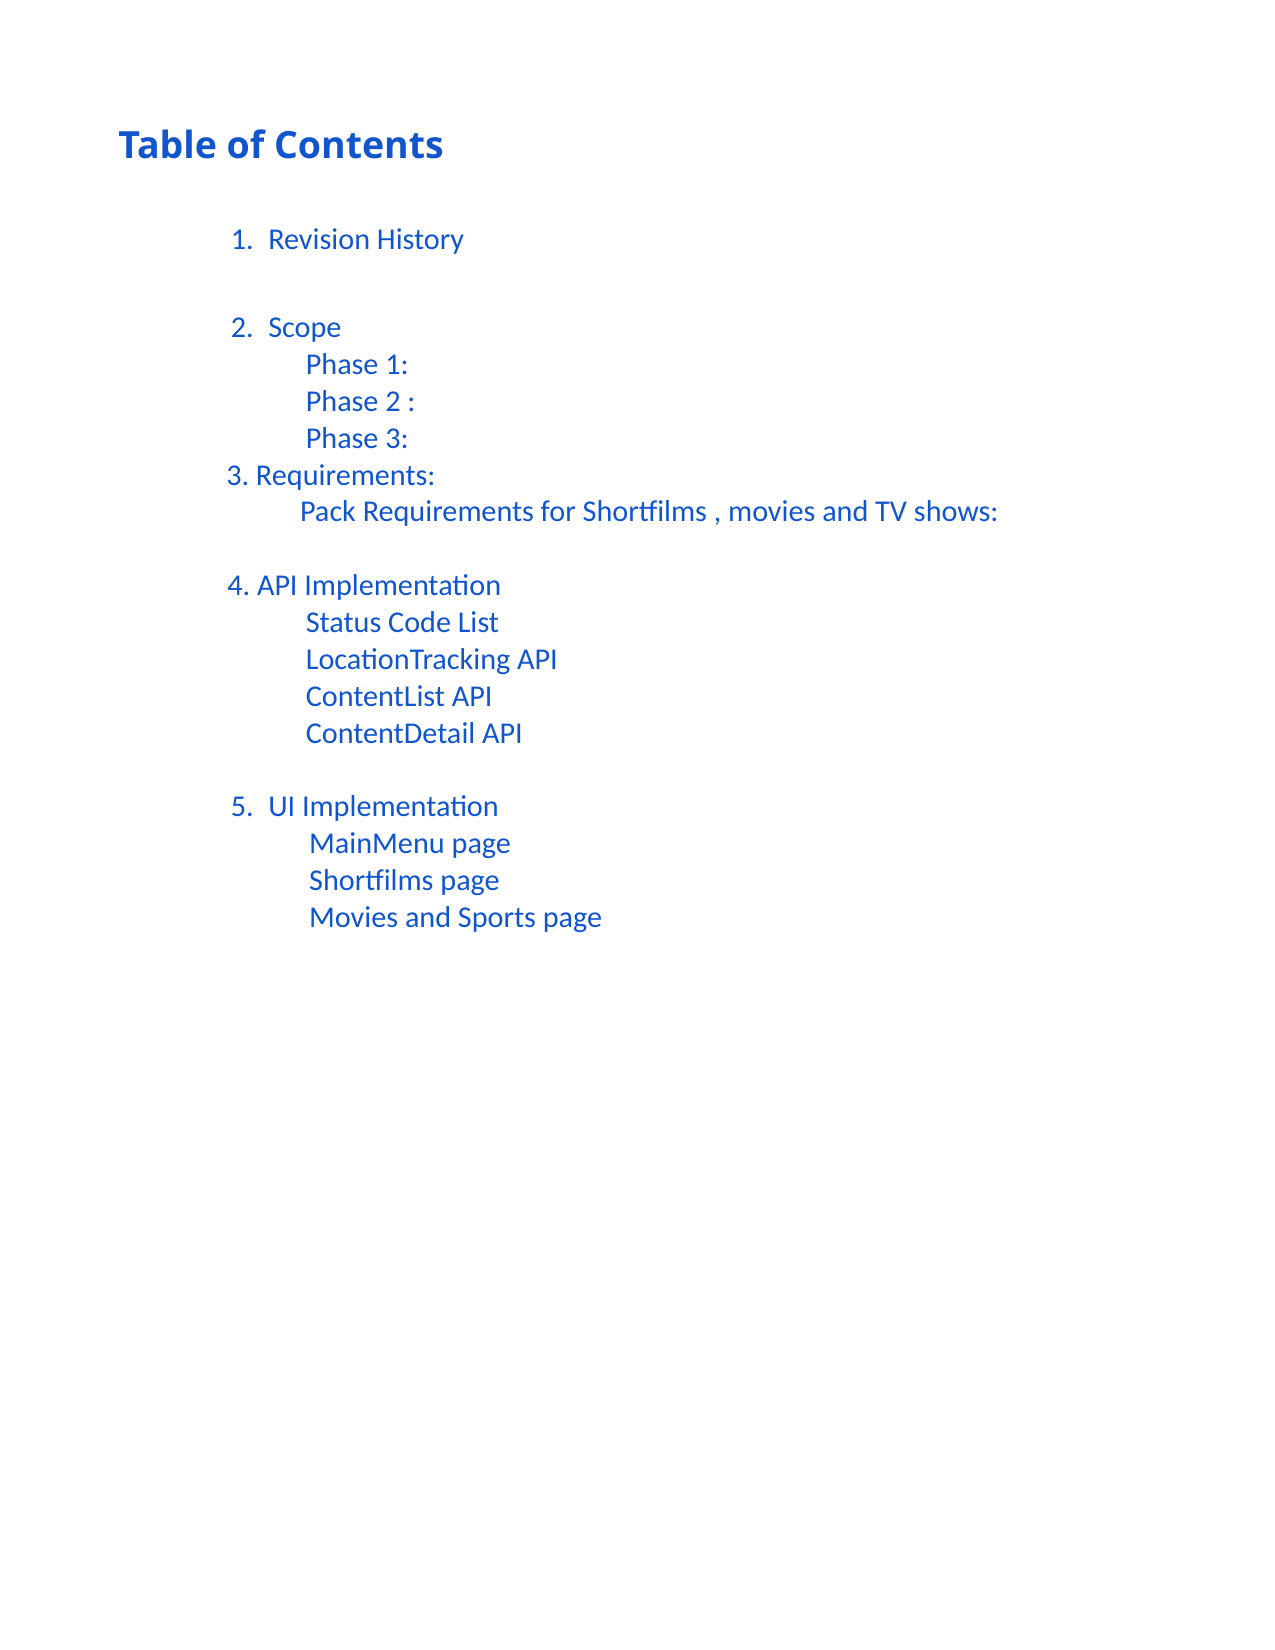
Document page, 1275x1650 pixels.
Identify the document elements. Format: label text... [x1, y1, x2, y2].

list ContentList API [268, 677, 1157, 714]
list Phase 2 : [268, 382, 1157, 419]
list LocationTracking API [268, 640, 1157, 677]
text 3. Requirements: [118, 456, 1157, 492]
list Status Code List [268, 603, 1157, 640]
list UI Implementation [231, 787, 1157, 824]
list MainMenu page [231, 824, 1157, 861]
text Pack Requirements for Shortfilms , movies and TV shows: [118, 492, 1157, 529]
list Phase 3: [268, 419, 1157, 456]
list Movies and Sports page [231, 898, 1157, 935]
list Scope [231, 308, 1157, 345]
list Phase 1: [268, 345, 1157, 382]
list Shortfilms page [231, 861, 1157, 898]
list Revision History [231, 220, 1157, 257]
text Table of Contents [118, 118, 1157, 169]
text 4. API Implementation [118, 566, 1157, 603]
list ContentDetail API [268, 714, 1157, 751]
